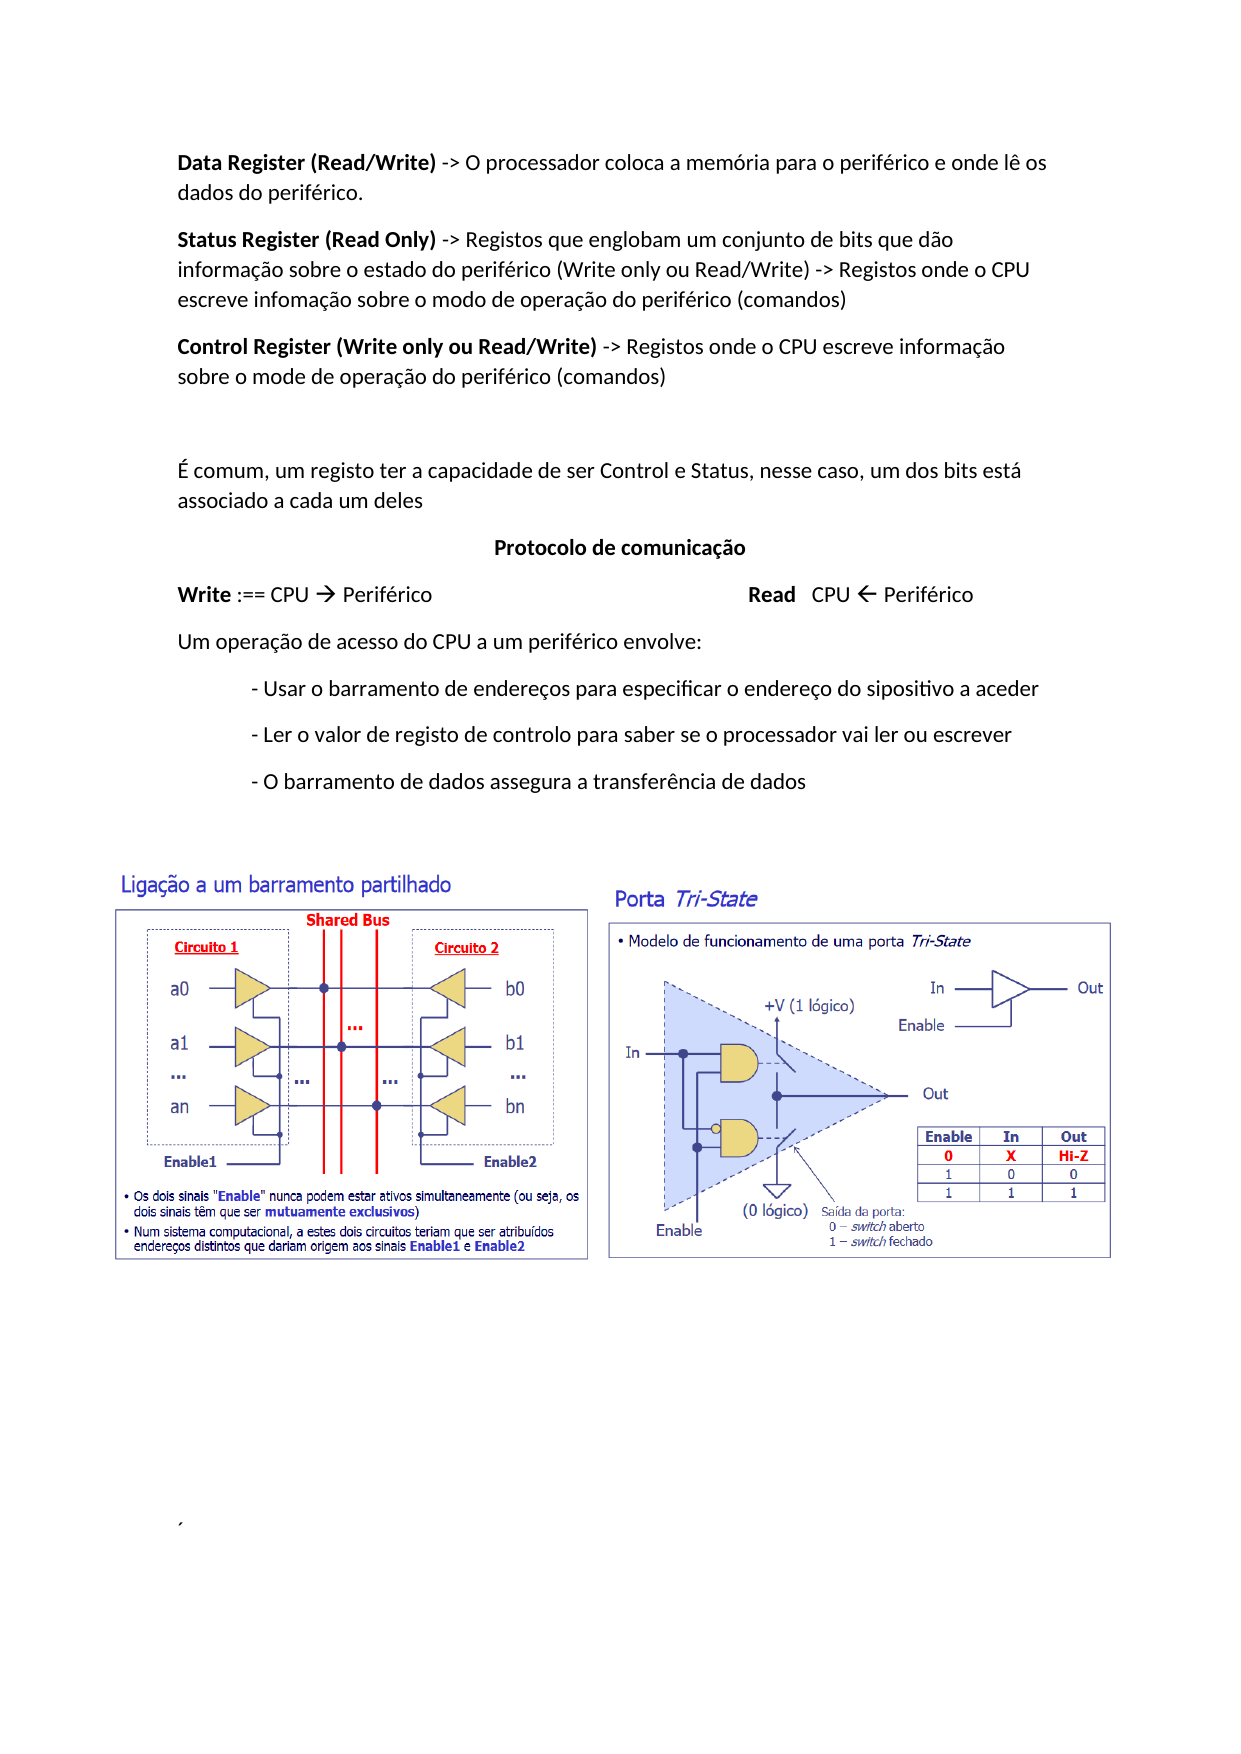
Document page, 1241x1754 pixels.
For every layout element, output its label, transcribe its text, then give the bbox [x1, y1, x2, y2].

text Data Register (Read/Write) -> O processador coloca a memória para o periférico e onde lê os dados do periférico. [177, 148, 1063, 206]
text ´ [177, 1516, 1152, 1544]
text Status Register (Read Only) -> Registos que englobam um conjunto de bits que dão informação sobre o estado do periférico (Write only ou Read/Write) -> Registos onde o CPU escreve infomação sobre o modo de operação do periférico (comandos) [177, 225, 1063, 313]
text Write :== CPU  Periférico Read CPU  Periférico [177, 580, 1063, 608]
text É comum, um registo ter a capacidade de ser Control e Status, nesse caso, um dos bits está associado a cada um deles [177, 456, 1063, 514]
text Protocolo de comunicação [177, 533, 1063, 561]
picture [103, 861, 1114, 1263]
text - O barramento de dados assegura a transferência de dados [177, 767, 1063, 795]
text Um operação de acesso do CPU a um periférico envolve: [177, 627, 1063, 655]
text - Usar o barramento de endereços para especificar o endereço do sipositivo a aceder [177, 674, 1063, 702]
text Control Register (Write only ou Read/Write) -> Registos onde o CPU escreve informação sobre o mode de operação do periférico (comandos) [177, 332, 1063, 390]
text - Ler o valor de registo de controlo para saber se o processador vai ler ou escrever [177, 721, 1063, 748]
